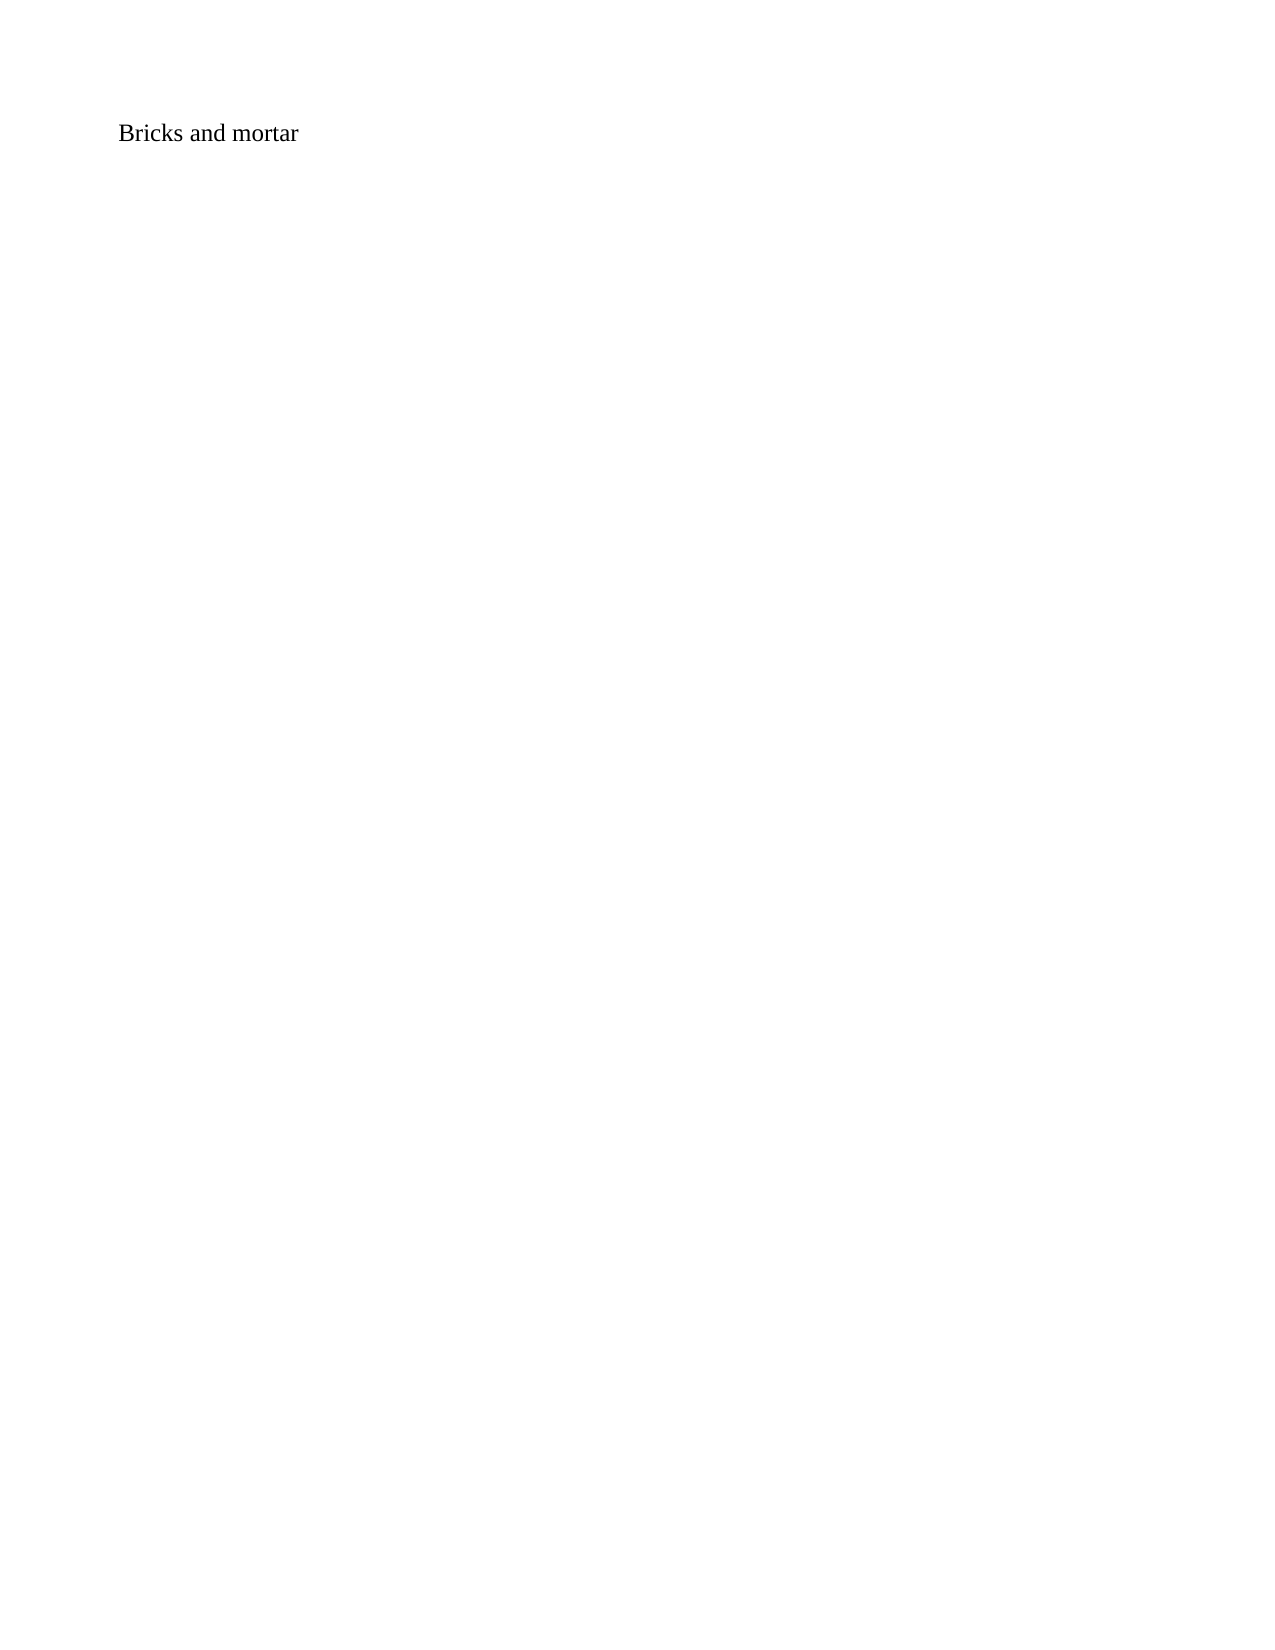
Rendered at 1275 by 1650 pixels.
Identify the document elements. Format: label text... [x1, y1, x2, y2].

text Bricks and mortar [118, 118, 1157, 147]
